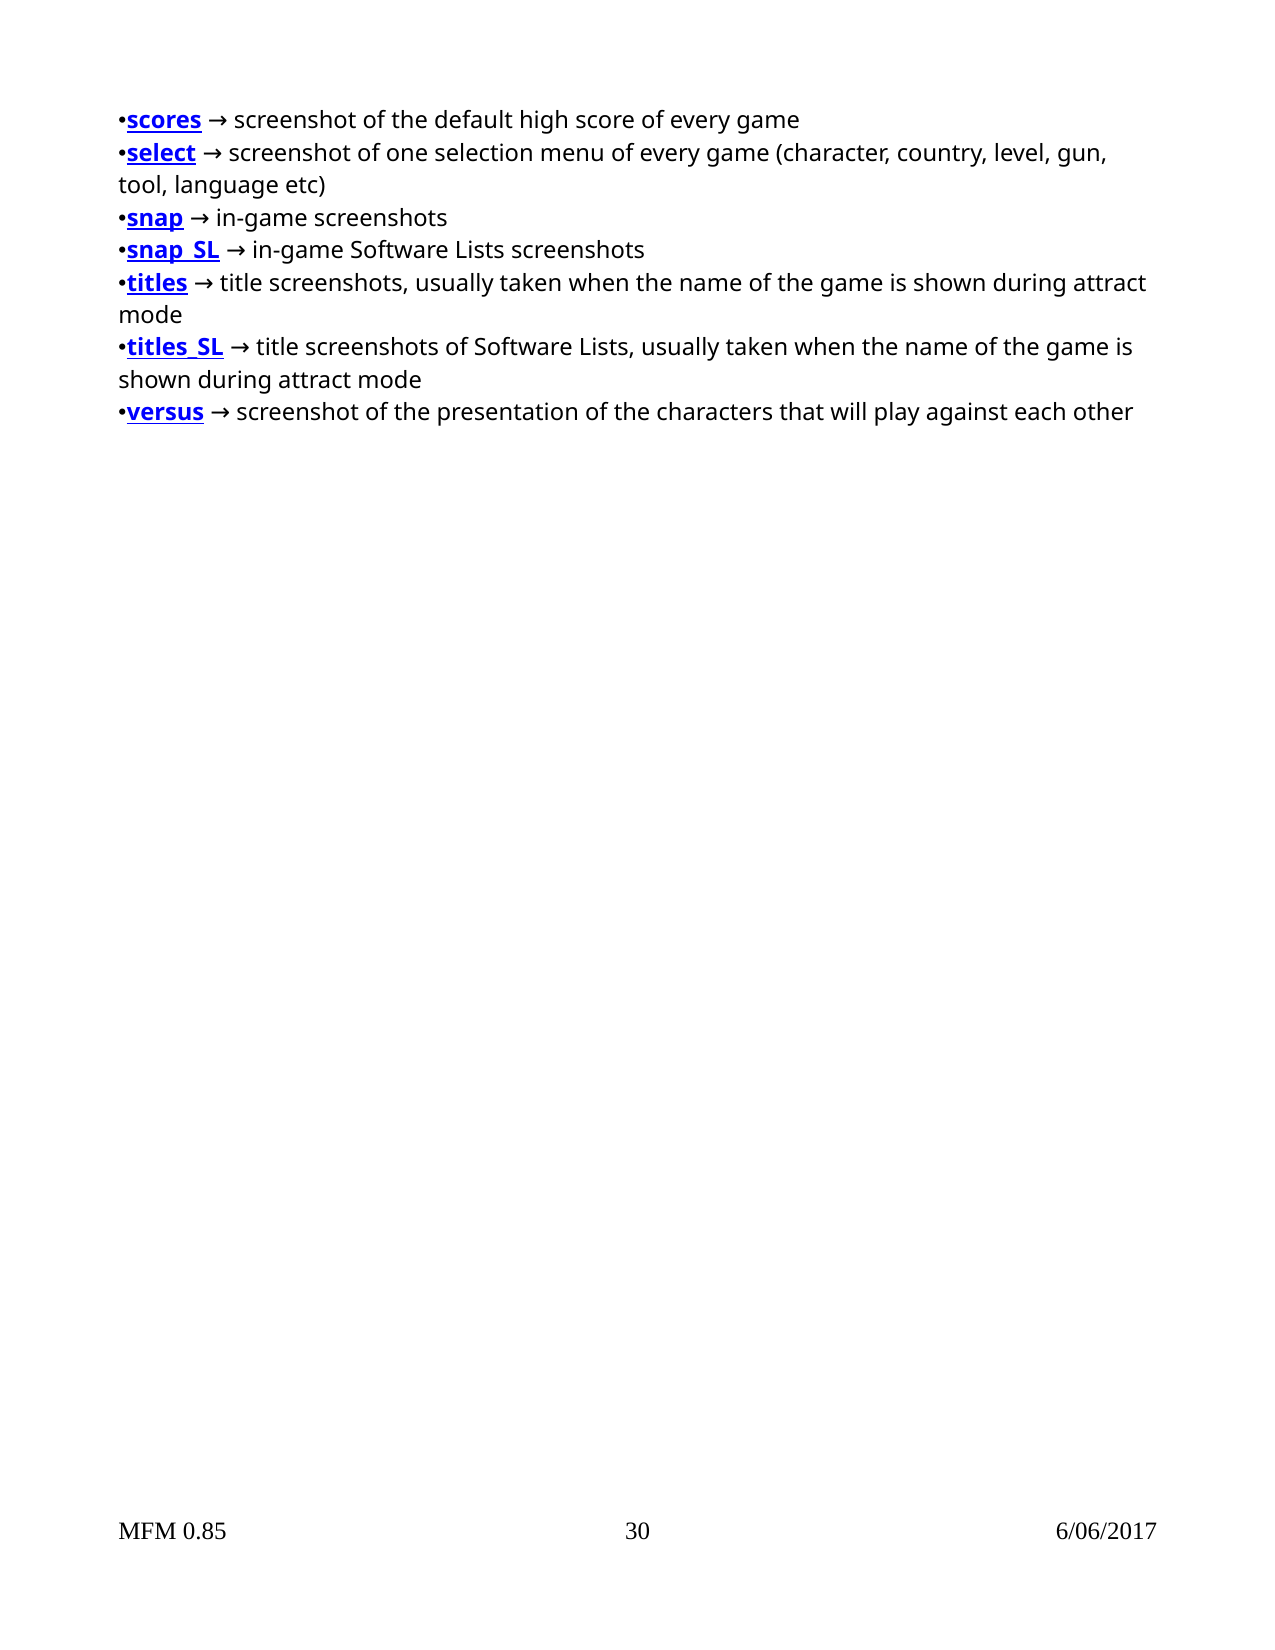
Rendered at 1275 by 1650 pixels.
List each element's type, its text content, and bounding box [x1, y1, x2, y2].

list versus → screenshot of the presentation of the characters that will play against each other [118, 395, 1157, 427]
list snap → in-game screenshots [118, 201, 1157, 233]
list scores → screenshot of the default high score of every game [118, 103, 1157, 136]
list titles → title screenshots, usually taken when the name of the game is shown during attract mode [118, 266, 1157, 330]
list titles_SL → title screenshots of Software Lists, usually taken when the name of the game is shown during attract mode [118, 330, 1157, 395]
list select → screenshot of one selection menu of every game (character, country, level, gun, tool, language etc) [118, 136, 1157, 201]
list snap_SL → in-game Software Lists screenshots [118, 233, 1157, 266]
